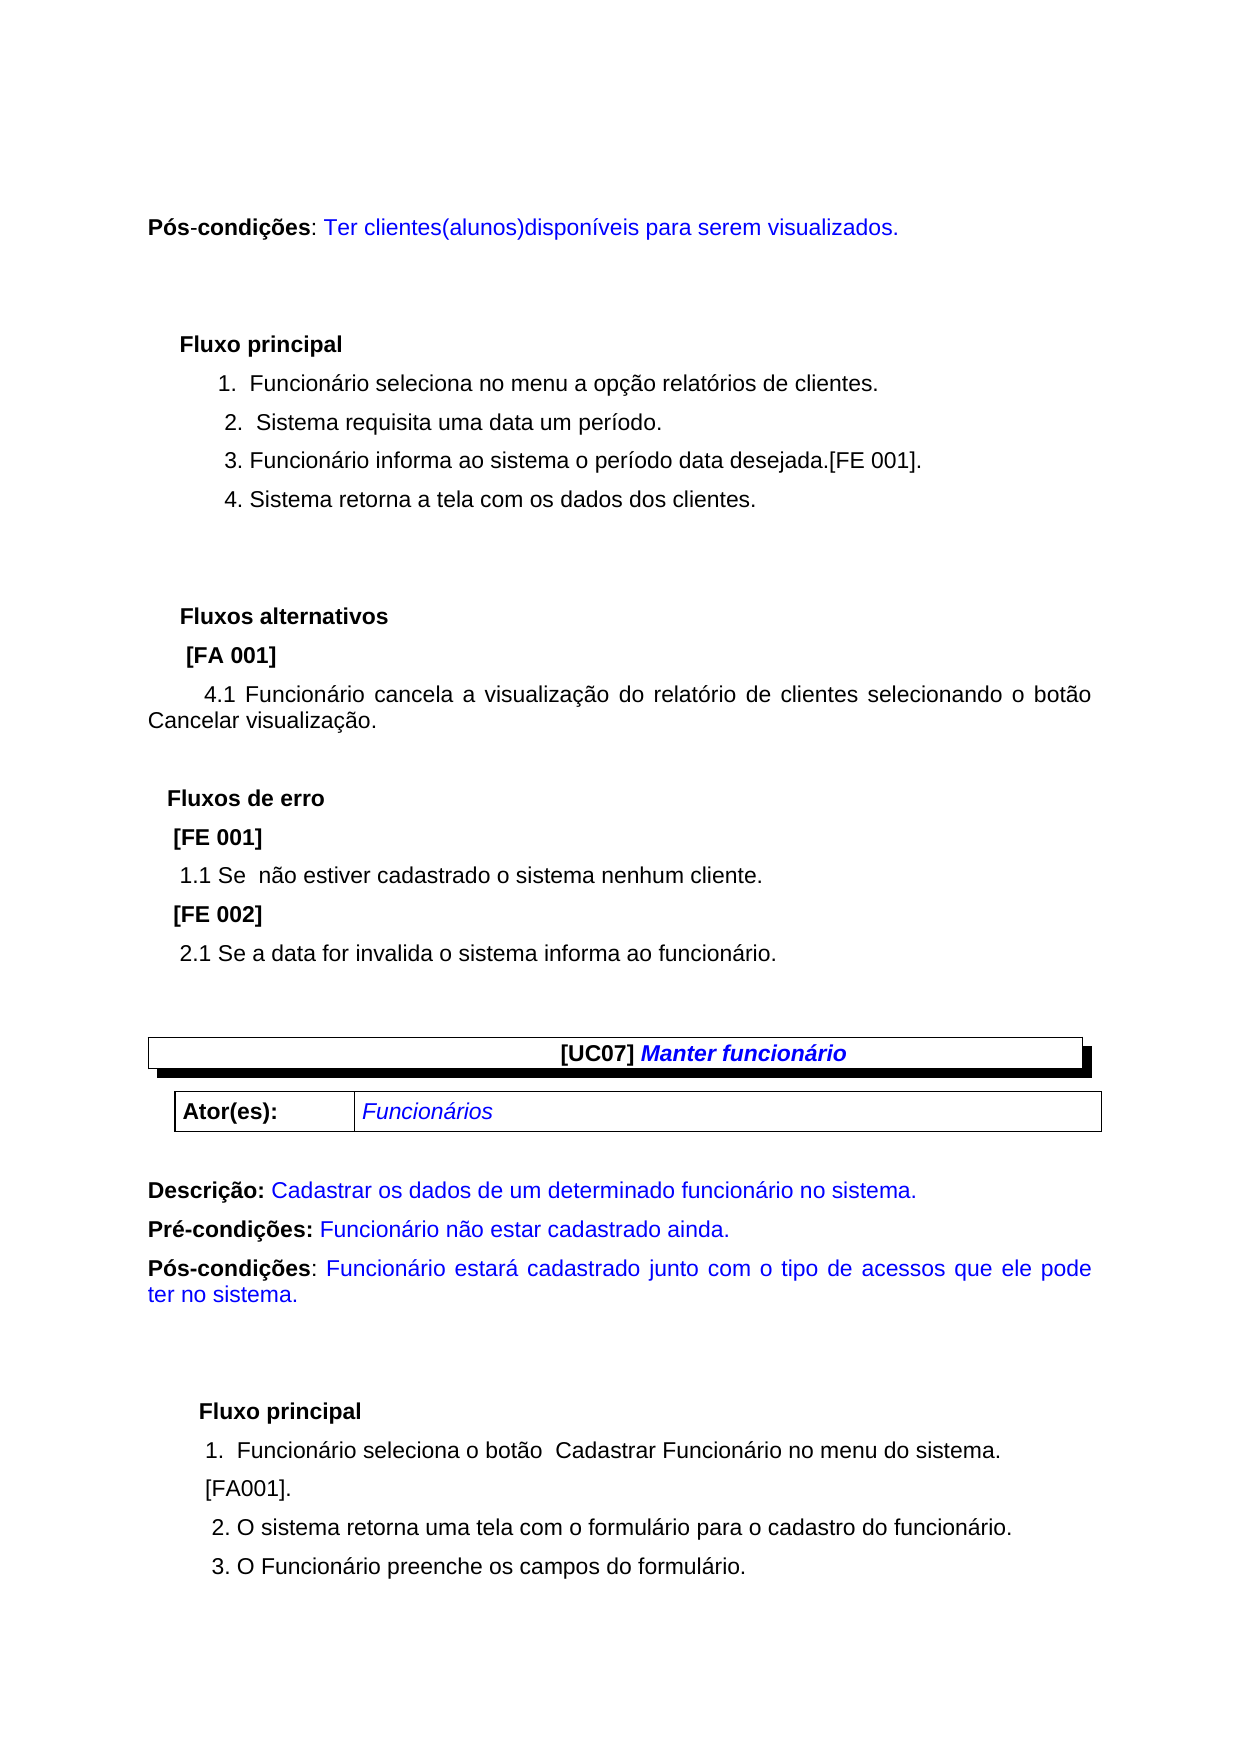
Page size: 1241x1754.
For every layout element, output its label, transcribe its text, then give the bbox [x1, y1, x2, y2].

text [FA 001] [148, 642, 1092, 668]
text Fluxo principal [148, 1398, 1092, 1424]
text 4.1 Funcionário cancela a visualização do relatório de clientes selecionando o botão Cancelar visualização. [148, 681, 1092, 733]
text 2. Sistema requisita uma data um período. [148, 409, 1092, 435]
text Pós-condições: Funcionário estará cadastrado junto com o tipo de acessos que ele pode ter no sistema. [148, 1255, 1092, 1307]
text [FE 001] [148, 823, 1092, 850]
table_header Funcionários [355, 1092, 1101, 1131]
text 4. Sistema retorna a tela com os dados dos clientes. [148, 486, 1092, 513]
text 1.1 Se não estiver cadastrado o sistema nenhum cliente. [148, 862, 1092, 889]
text Fluxos de erro [148, 785, 1092, 811]
text 1. Funcionário seleciona o botão Cadastrar Funcionário no menu do sistema. [148, 1437, 1092, 1463]
text Fluxos alternativos [148, 603, 1092, 629]
text 2.1 Se a data for invalida o sistema informa ao funcionário. [148, 940, 1092, 966]
text 1. Funcionário seleciona no menu a opção relatórios de clientes. [148, 370, 1092, 396]
text 2. O sistema retorna uma tela com o formulário para o cadastro do funcionário. [148, 1514, 1092, 1541]
text Pré-condições: Funcionário não estar cadastrado ainda. [148, 1216, 1092, 1242]
text [FA001]. [148, 1475, 1092, 1502]
text [FE 002] [148, 901, 1092, 928]
text [UC07] Manter funcionário [149, 1038, 1082, 1068]
table_header Ator(es): [176, 1092, 354, 1131]
text 3. Funcionário informa ao sistema o período data desejada.[FE 001]. [148, 447, 1092, 474]
text Descrição: Cadastrar os dados de um determinado funcionário no sistema. [148, 1177, 1092, 1203]
text Fluxo principal [148, 331, 1092, 357]
text 3. O Funcionário preenche os campos do formulário. [148, 1553, 1092, 1579]
text Pós-condições: Ter clientes(alunos)disponíveis para serem visualizados. [148, 214, 1092, 241]
